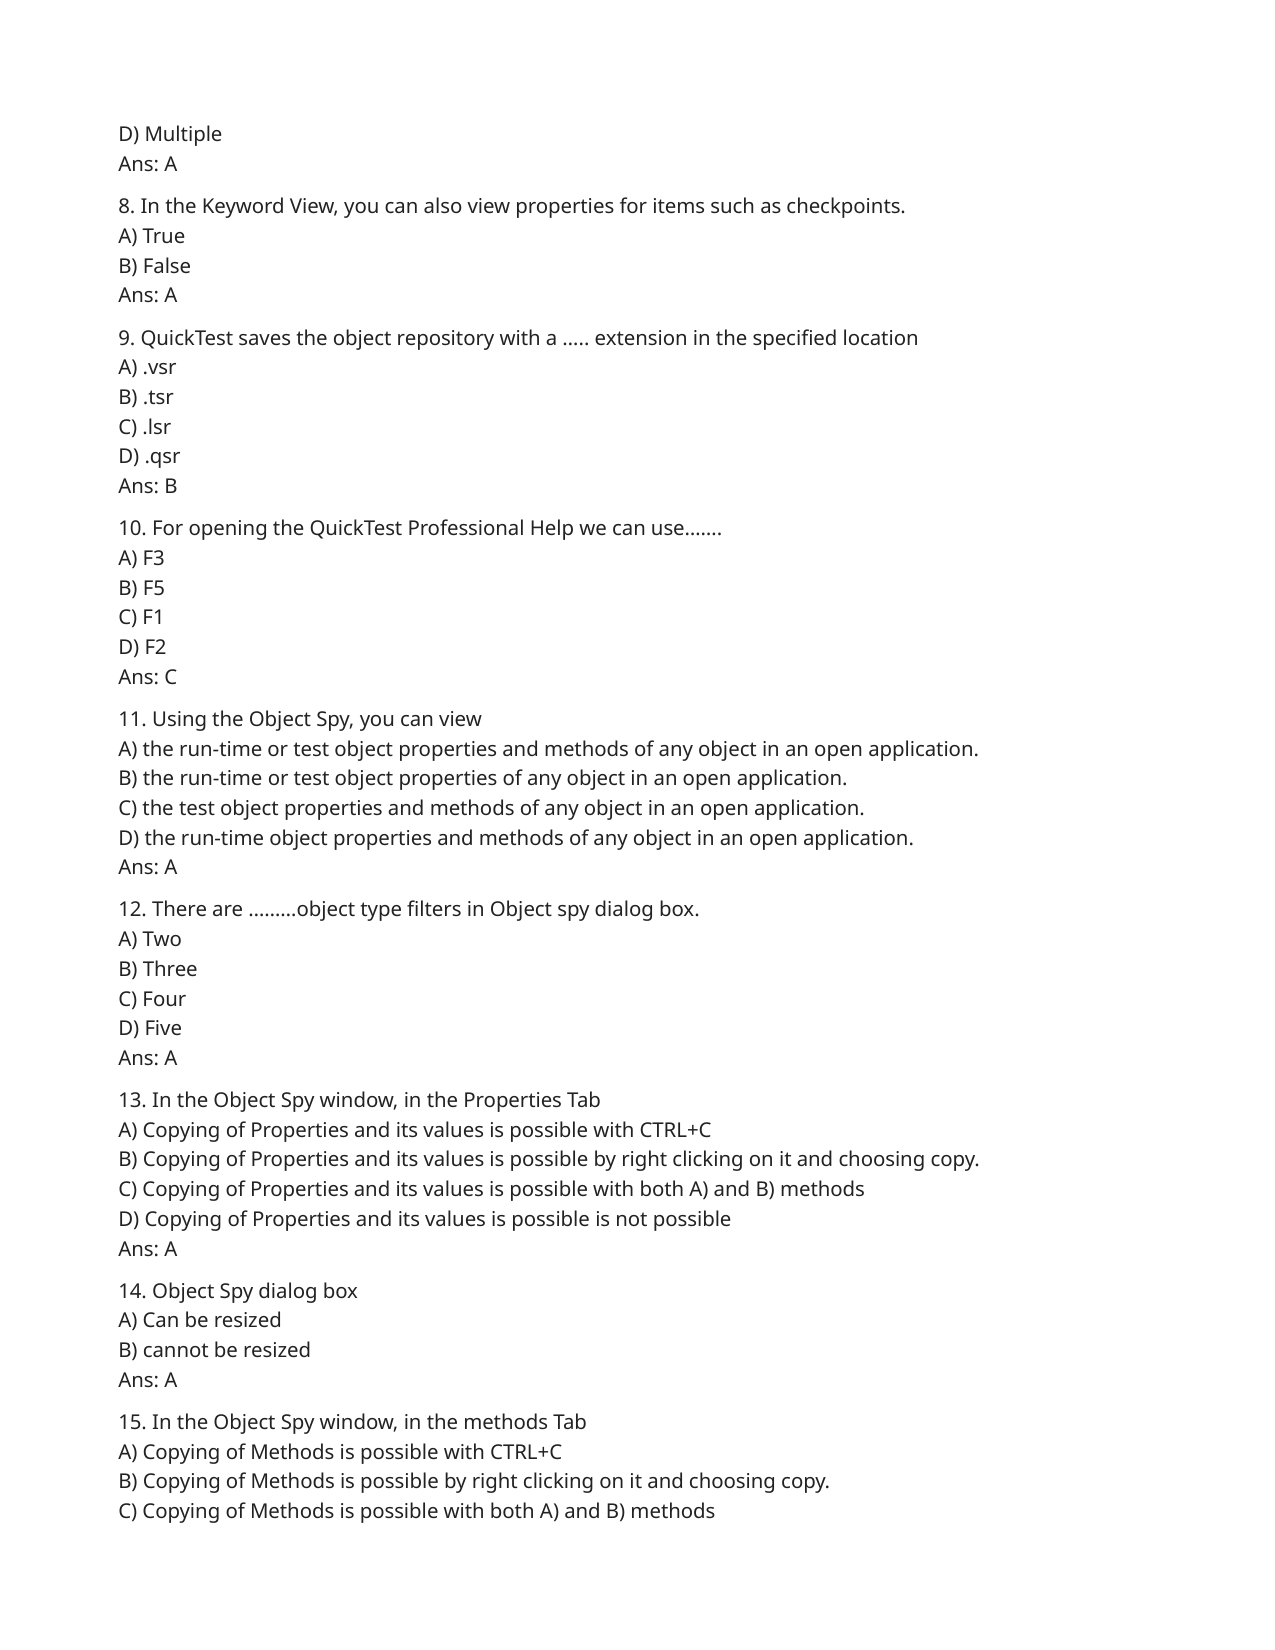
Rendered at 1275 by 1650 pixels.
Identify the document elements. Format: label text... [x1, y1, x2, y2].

text 8. In the Keyword View, you can also view properties for items such as checkpoints. A) True B) False Ans: A [118, 190, 1157, 309]
text 15. In the Object Spy window, in the methods Tab A) Copying of Methods is possible with CTRL+C B) Copying of Methods is possible by right clicking on it and choosing copy. C) Copying of Methods is possible with both A) and B) methods [118, 1406, 1157, 1524]
text 9. QuickTest saves the object repository with a ….. extension in the specified location A) .vsr B) .tsr C) .lsr D) .qsr Ans: B [118, 321, 1157, 499]
text D) Multiple Ans: A [118, 118, 1157, 177]
text 11. Using the Object Spy, you can view A) the run-time or test object properties and methods of any object in an open application. B) the run-time or test object properties of any object in an open application. C) the test object properties and methods of any object in an open application. D) the run-time object properties and methods of any object in an open application. Ans: A [118, 702, 1157, 881]
text 12. There are ………object type filters in Object spy dialog box. A) Two B) Three C) Four D) Five Ans: A [118, 893, 1157, 1071]
text 10. For opening the QuickTest Professional Help we can use……. A) F3 B) F5 C) F1 D) F2 Ans: C [118, 512, 1157, 690]
text 13. In the Object Spy window, in the Properties Tab A) Copying of Properties and its values is possible with CTRL+C B) Copying of Properties and its values is possible by right clicking on it and choosing copy. C) Copying of Properties and its values is possible with both A) and B) methods D) Copying of Properties and its values is possible is not possible Ans: A [118, 1084, 1157, 1262]
text 14. Object Spy dialog box A) Can be resized B) cannot be resized Ans: A [118, 1274, 1157, 1393]
